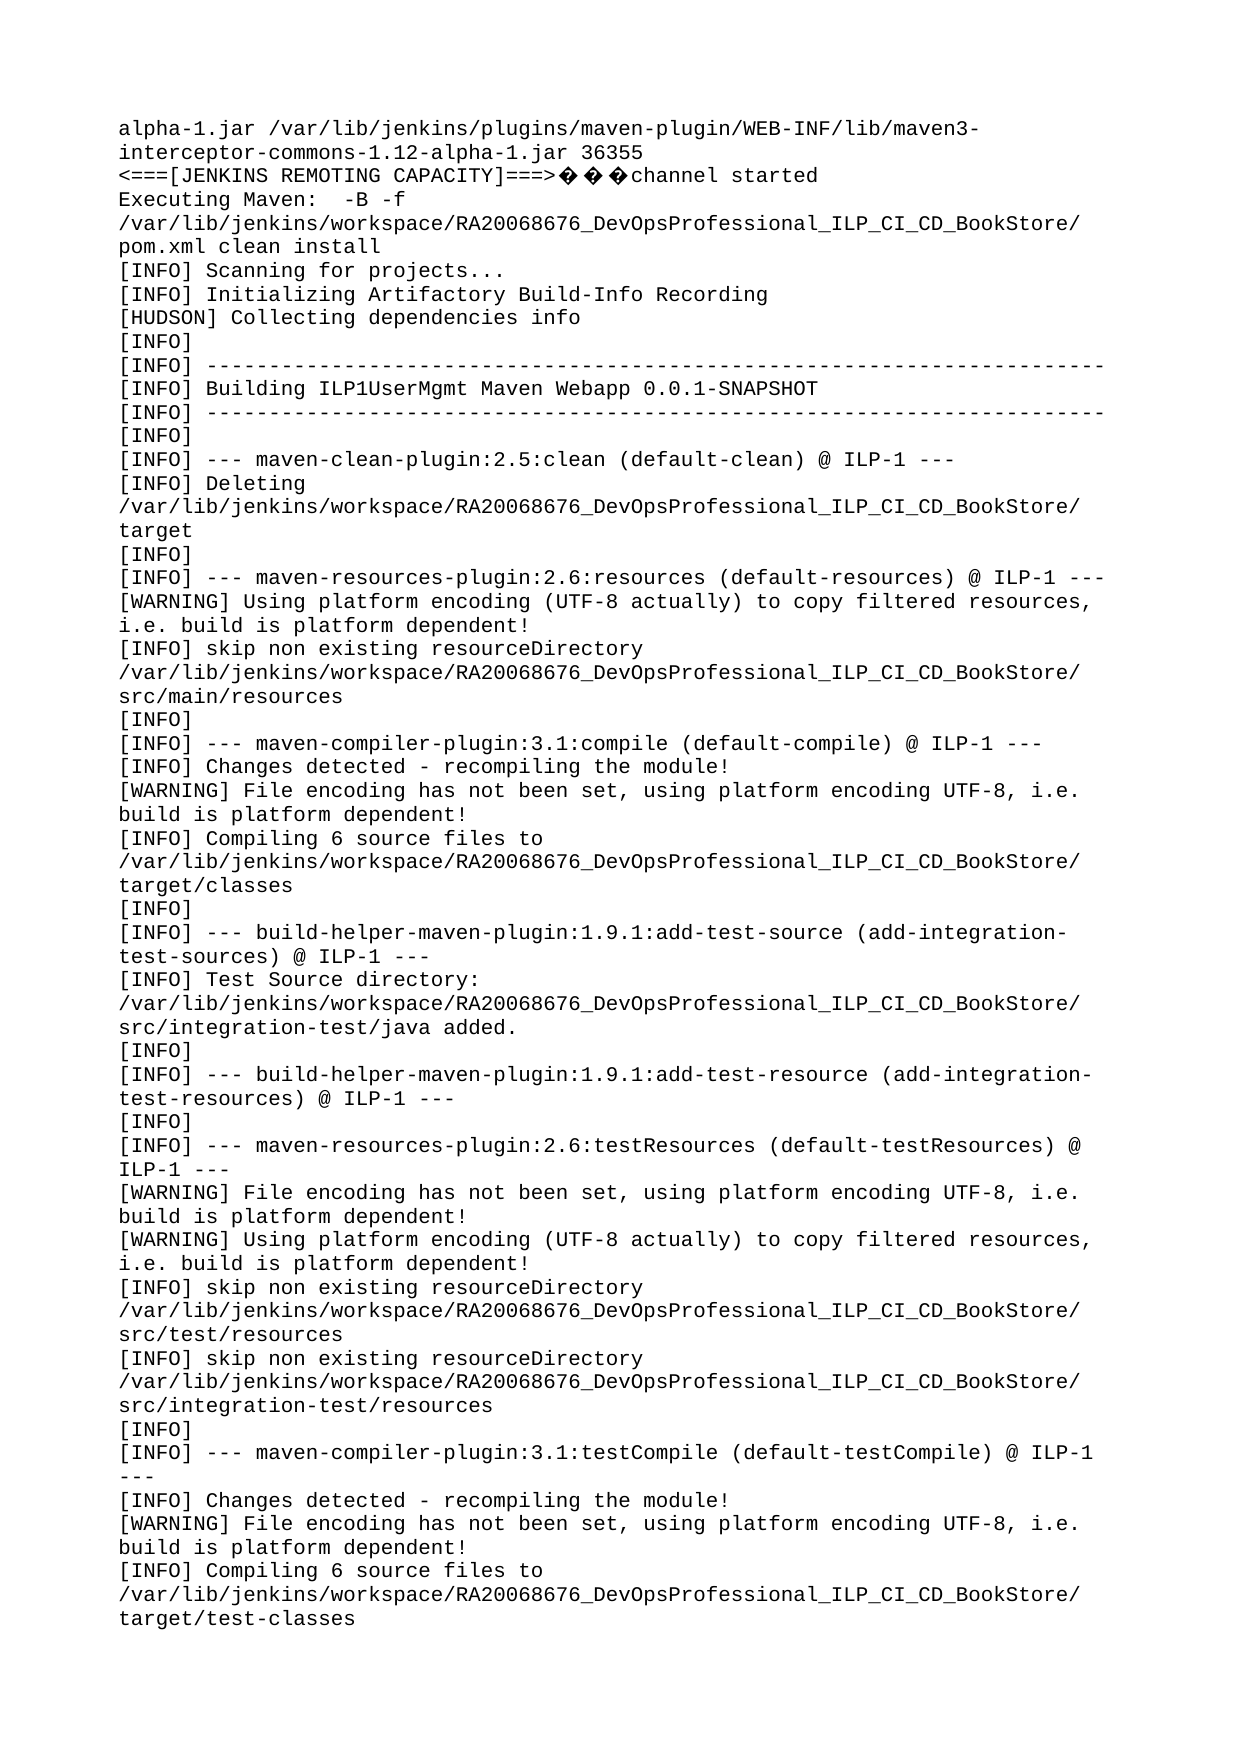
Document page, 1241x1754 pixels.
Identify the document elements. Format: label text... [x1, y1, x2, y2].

text [INFO] [118, 331, 1122, 354]
text [INFO] Changes detected - recompiling the module! [118, 757, 1122, 780]
text [INFO] Compiling 6 source files to /var/lib/jenkins/workspace/RA20068676_DevOpsProfessional_ILP_CI_CD_BookStore/target/classes [118, 827, 1122, 898]
text [INFO] skip non existing resourceDirectory /var/lib/jenkins/workspace/RA20068676_DevOpsProfessional_ILP_CI_CD_BookStore/src/integration-test/resources [118, 1348, 1122, 1419]
text [INFO] --- maven-clean-plugin:2.5:clean (default-clean) @ ILP-1 --- [118, 449, 1122, 473]
text [INFO] [118, 426, 1122, 449]
text Executing Maven: -B -f /var/lib/jenkins/workspace/RA20068676_DevOpsProfessional_ILP_CI_CD_BookStore/pom.xml clean install [118, 189, 1122, 260]
text [WARNING] File encoding has not been set, using platform encoding UTF-8, i.e. build is platform dependent! [118, 1182, 1122, 1229]
text [INFO] Deleting /var/lib/jenkins/workspace/RA20068676_DevOpsProfessional_ILP_CI_CD_BookStore/target [118, 473, 1122, 544]
text [INFO] [118, 1111, 1122, 1135]
text [WARNING] Using platform encoding (UTF-8 actually) to copy filtered resources, i.e. build is platform dependent! [118, 1229, 1122, 1277]
text [INFO] skip non existing resourceDirectory /var/lib/jenkins/workspace/RA20068676_DevOpsProfessional_ILP_CI_CD_BookStore/src/test/resources [118, 1277, 1122, 1348]
text [INFO] [118, 544, 1122, 567]
text [WARNING] File encoding has not been set, using platform encoding UTF-8, i.e. build is platform dependent! [118, 780, 1122, 827]
text <===[JENKINS REMOTING CAPACITY]===>���channel started [118, 165, 1122, 189]
text [INFO] ------------------------------------------------------------------------ [118, 402, 1122, 426]
text [INFO] [118, 1419, 1122, 1442]
text [INFO] skip non existing resourceDirectory /var/lib/jenkins/workspace/RA20068676_DevOpsProfessional_ILP_CI_CD_BookStore/src/main/resources [118, 638, 1122, 709]
text [INFO] Initializing Artifactory Build-Info Recording [118, 284, 1122, 307]
text [HUDSON] Collecting dependencies info [118, 307, 1122, 331]
text [INFO] Scanning for projects... [118, 260, 1122, 284]
text [INFO] Building ILP1UserMgmt Maven Webapp 0.0.1-SNAPSHOT [118, 378, 1122, 402]
text [INFO] Changes detected - recompiling the module! [118, 1489, 1122, 1513]
text alpha-1.jar /var/lib/jenkins/plugins/maven-plugin/WEB-INF/lib/maven3-interceptor-commons-1.12-alpha-1.jar 36355 [118, 118, 1122, 165]
text [INFO] --- build-helper-maven-plugin:1.9.1:add-test-source (add-integration-test-sources) @ ILP-1 --- [118, 922, 1122, 969]
text [INFO] Compiling 6 source files to /var/lib/jenkins/workspace/RA20068676_DevOpsProfessional_ILP_CI_CD_BookStore/target/test-classes [118, 1561, 1122, 1631]
text [INFO] --- build-helper-maven-plugin:1.9.1:add-test-resource (add-integration-test-resources) @ ILP-1 --- [118, 1064, 1122, 1111]
text [WARNING] Using platform encoding (UTF-8 actually) to copy filtered resources, i.e. build is platform dependent! [118, 591, 1122, 638]
text [INFO] [118, 709, 1122, 733]
text [INFO] ------------------------------------------------------------------------ [118, 354, 1122, 378]
text [INFO] [118, 1040, 1122, 1064]
text [INFO] [118, 898, 1122, 922]
text [INFO] Test Source directory: /var/lib/jenkins/workspace/RA20068676_DevOpsProfessional_ILP_CI_CD_BookStore/src/integration-test/java added. [118, 969, 1122, 1040]
text [INFO] --- maven-compiler-plugin:3.1:compile (default-compile) @ ILP-1 --- [118, 733, 1122, 757]
text [INFO] --- maven-compiler-plugin:3.1:testCompile (default-testCompile) @ ILP-1 --- [118, 1442, 1122, 1489]
text [INFO] --- maven-resources-plugin:2.6:testResources (default-testResources) @ ILP-1 --- [118, 1135, 1122, 1182]
text [WARNING] File encoding has not been set, using platform encoding UTF-8, i.e. build is platform dependent! [118, 1513, 1122, 1561]
text [INFO] --- maven-resources-plugin:2.6:resources (default-resources) @ ILP-1 --- [118, 567, 1122, 591]
